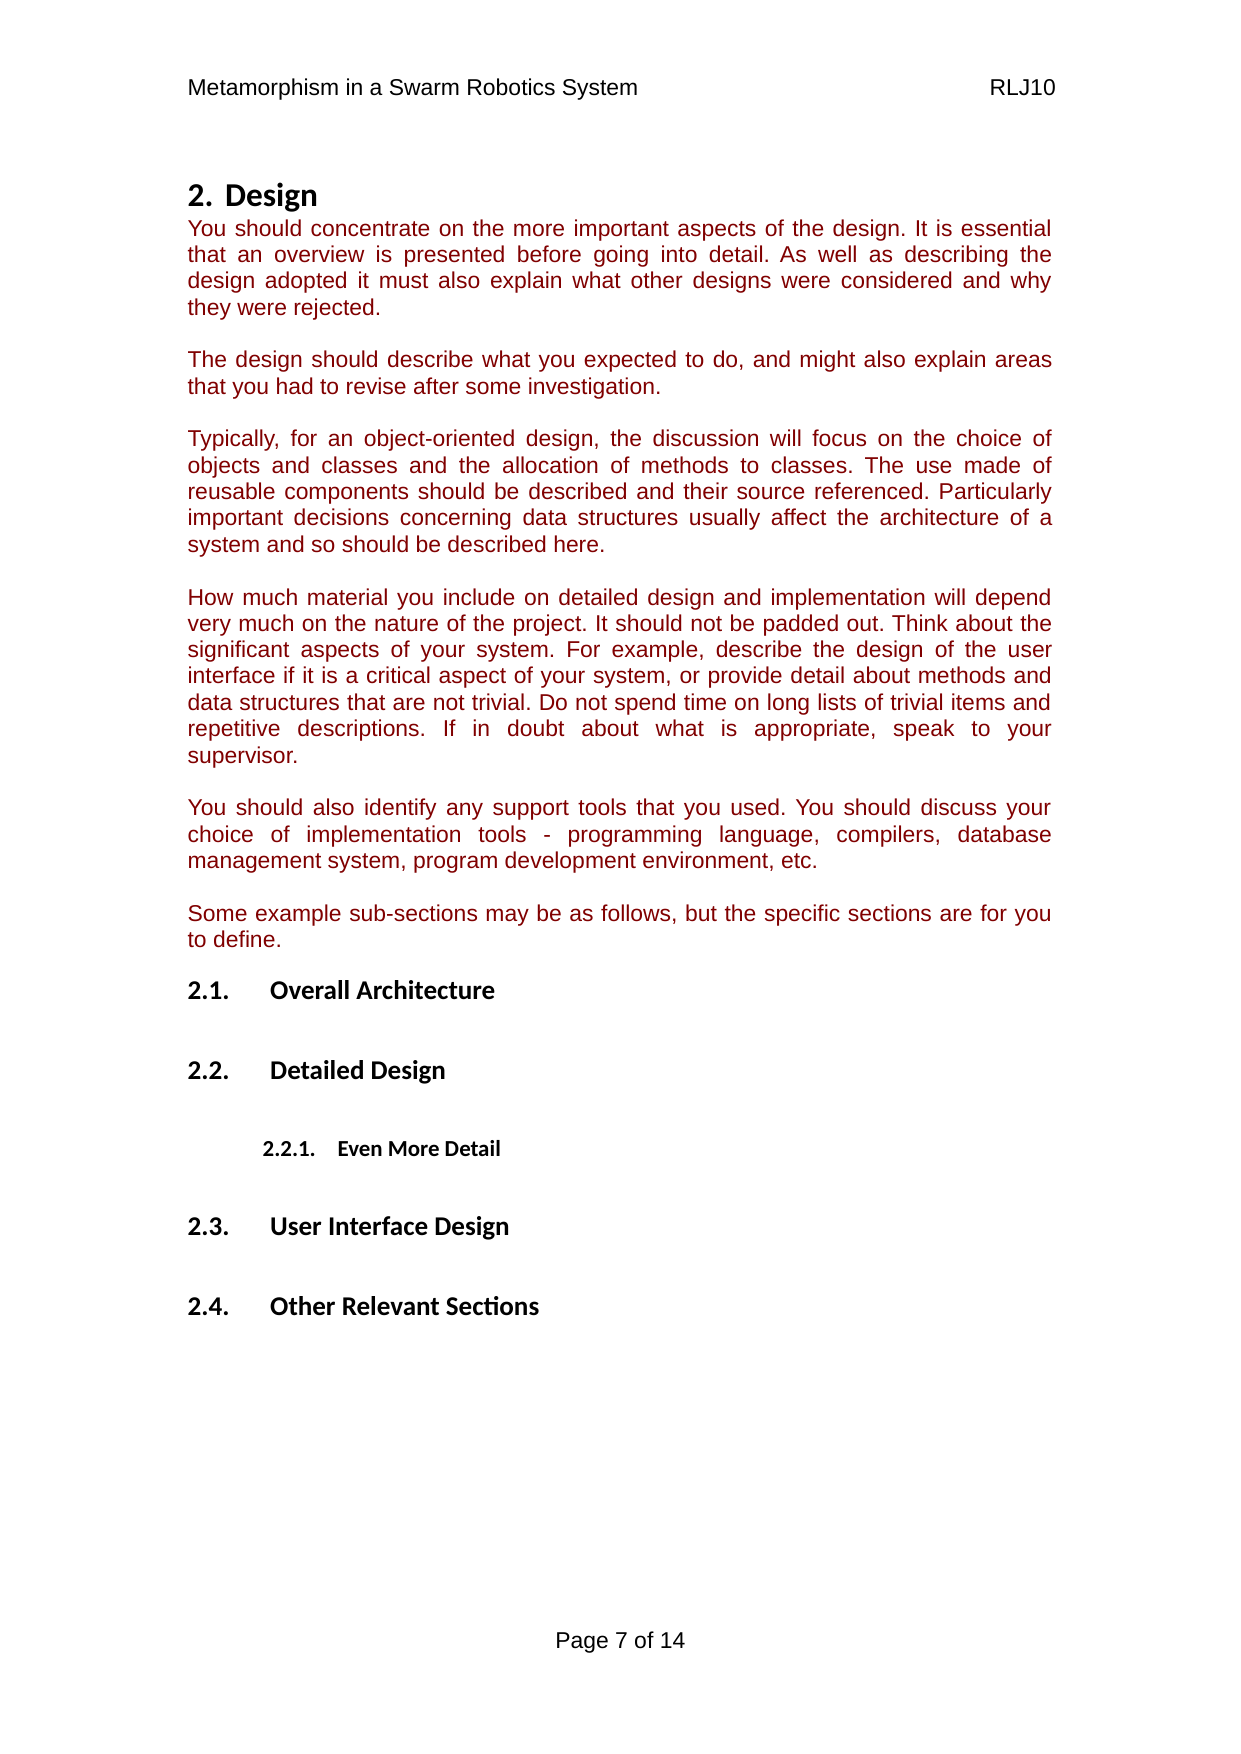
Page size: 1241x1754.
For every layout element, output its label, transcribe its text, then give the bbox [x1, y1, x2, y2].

subtitle Design [187, 174, 1053, 214]
text The design should describe what you expected to do, and might also explain areas that you had to revise after some investigation. [187, 346, 1053, 399]
text How much material you include on detailed design and implementation will depend very much on the nature of the project. It should not be padded out. Think about the significant aspects of your system. For example, describe the design of the user interface if it is a critical aspect of your system, or provide detail about methods and data structures that are not trivial. Do not spend time on long lists of trivial items and repetitive descriptions. If in doubt about what is appropriate, speak to your supervisor. [187, 583, 1053, 768]
subtitle User Interface Design [187, 1209, 1053, 1242]
text Typically, for an object-oriented design, the discussion will focus on the choice of objects and classes and the allocation of methods to classes. The use made of reusable components should be described and their source referenced. Particularly important decisions concerning data structures usually affect the architecture of a system and so should be described here. [187, 425, 1053, 557]
subtitle Overall Architecture [187, 973, 1053, 1006]
text You should concentrate on the more important aspects of the design. It is essential that an overview is presented before going into detail. As well as describing the design adopted it must also explain what other designs were considered and why they were rejected. [187, 214, 1053, 320]
text Some example sub-sections may be as follows, but the specific sections are for you to define. [187, 900, 1053, 952]
subtitle Other Relevant Sections [187, 1289, 1053, 1322]
subtitle Even More Detail [262, 1134, 1053, 1162]
text You should also identify any support tools that you used. You should discuss your choice of implementation tools - programming language, compilers, database management system, program development environment, etc. [187, 794, 1053, 873]
subtitle Detailed Design [187, 1053, 1053, 1086]
